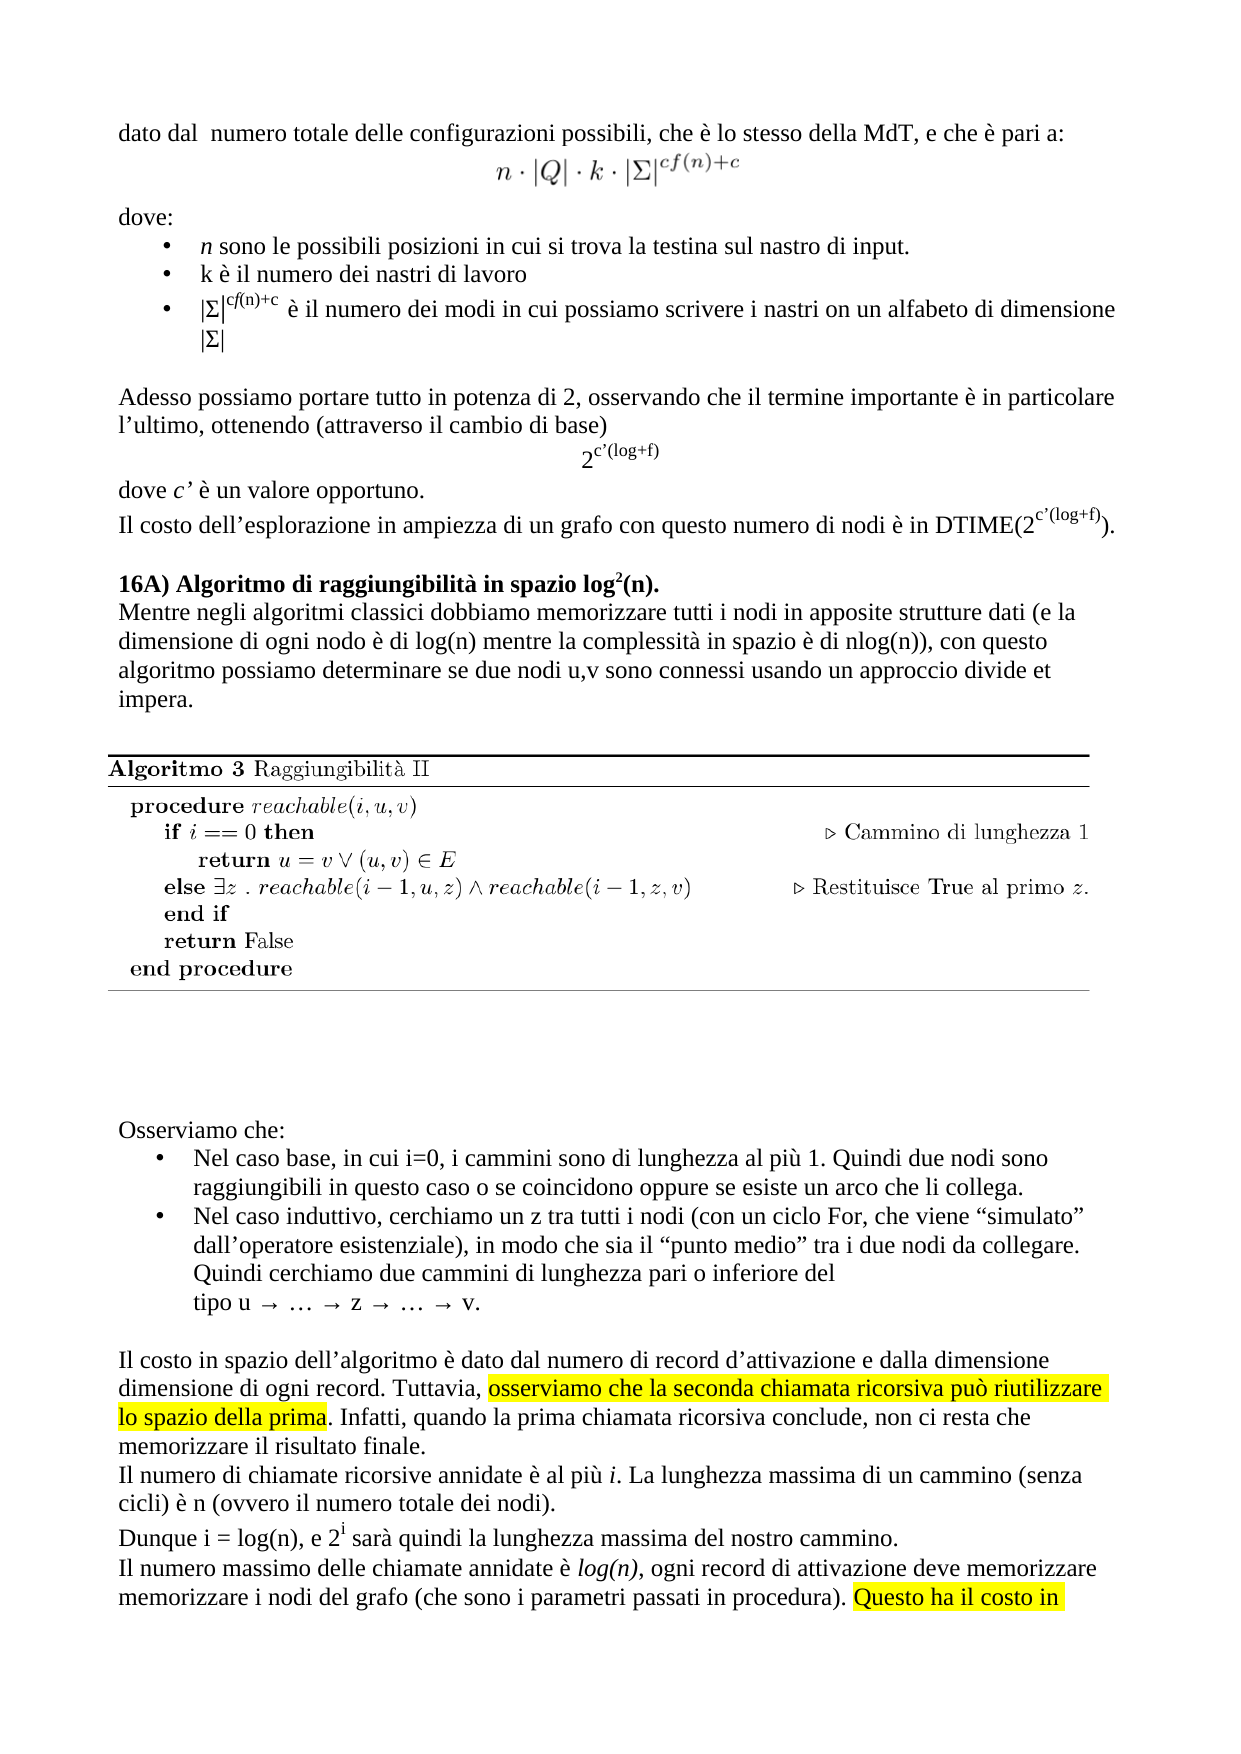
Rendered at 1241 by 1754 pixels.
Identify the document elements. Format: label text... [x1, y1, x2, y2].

text Osserviamo che: [118, 1115, 1122, 1143]
picture [99, 745, 1104, 1000]
text Il costo dell’esplorazione in ampiezza di un grafo con questo numero di nodi è in DTIME(2c’(log+f)). [118, 504, 1122, 540]
text Il costo in spazio dell’algoritmo è dato dal numero di record d’attivazione e dalla dimensione dimensione di ogni record. Tuttavia, osserviamo che la seconda chiamata ricorsiva può riutilizzare lo spazio della prima. Infatti, quando la prima chiamata ricorsiva conclude, non ci resta che memorizzare il risultato finale. [118, 1345, 1122, 1460]
list tipo u → … → z → … → v. [156, 1287, 1122, 1316]
text dato dal numero totale delle configurazioni possibili, che è lo stesso della MdT, e che è pari a: [118, 118, 1122, 147]
text dove c’ è un valore opportuno. [118, 475, 1122, 504]
text Il numero di chiamate ricorsive annidate è al più i. La lunghezza massima di un cammino (senza cicli) è n (ovvero il numero totale dei nodi). [118, 1460, 1122, 1517]
list Nel caso base, in cui i=0, i cammini sono di lunghezza al più 1. Quindi due nodi sono raggiungibili in questo caso o se coincidono oppure se esiste un arco che li collega. [156, 1143, 1122, 1201]
text dove: [118, 147, 1122, 231]
list k è il numero dei nastri di lavoro [163, 259, 1122, 288]
list |Σ|cf(n)+c è il numero dei modi in cui possiamo scrivere i nastri on un alfabeto di dimensione |Σ| [163, 288, 1122, 353]
text Il numero massimo delle chiamate annidate è log(n), ogni record di attivazione deve memorizzare memorizzare i nodi del grafo (che sono i parametri passati in procedura). Questo ha il costo in [118, 1553, 1122, 1611]
text 16A) Algoritmo di raggiungibilità in spazio log2(n). [118, 569, 1122, 597]
text Mentre negli algoritmi classici dobbiamo memorizzare tutti i nodi in apposite strutture dati (e la dimensione di ogni nodo è di log(n) mentre la complessità in spazio è di nlog(n)), con questo algoritmo possiamo determinare se due nodi u,v sono connessi usando un approccio divide et impera. [118, 597, 1122, 712]
list Quindi cerchiamo due cammini di lunghezza pari o inferiore del [156, 1258, 1122, 1287]
picture [492, 146, 748, 202]
list Nel caso induttivo, cerchiamo un z tra tutti i nodi (con un ciclo For, che viene “simulato” dall’operatore esistenziale), in modo che sia il “punto medio” tra i due nodi da collegare. [156, 1201, 1122, 1258]
text Adesso possiamo portare tutto in potenza di 2, osservando che il termine importante è in particolare l’ultimo, ottenendo (attraverso il cambio di base) [118, 382, 1122, 439]
list n sono le possibili posizioni in cui si trova la testina sul nastro di input. [163, 231, 1122, 259]
text 2c’(log+f) [118, 439, 1122, 475]
text Dunque i = log(n), e 2i sarà quindi la lunghezza massima del nostro cammino. [118, 1517, 1122, 1553]
